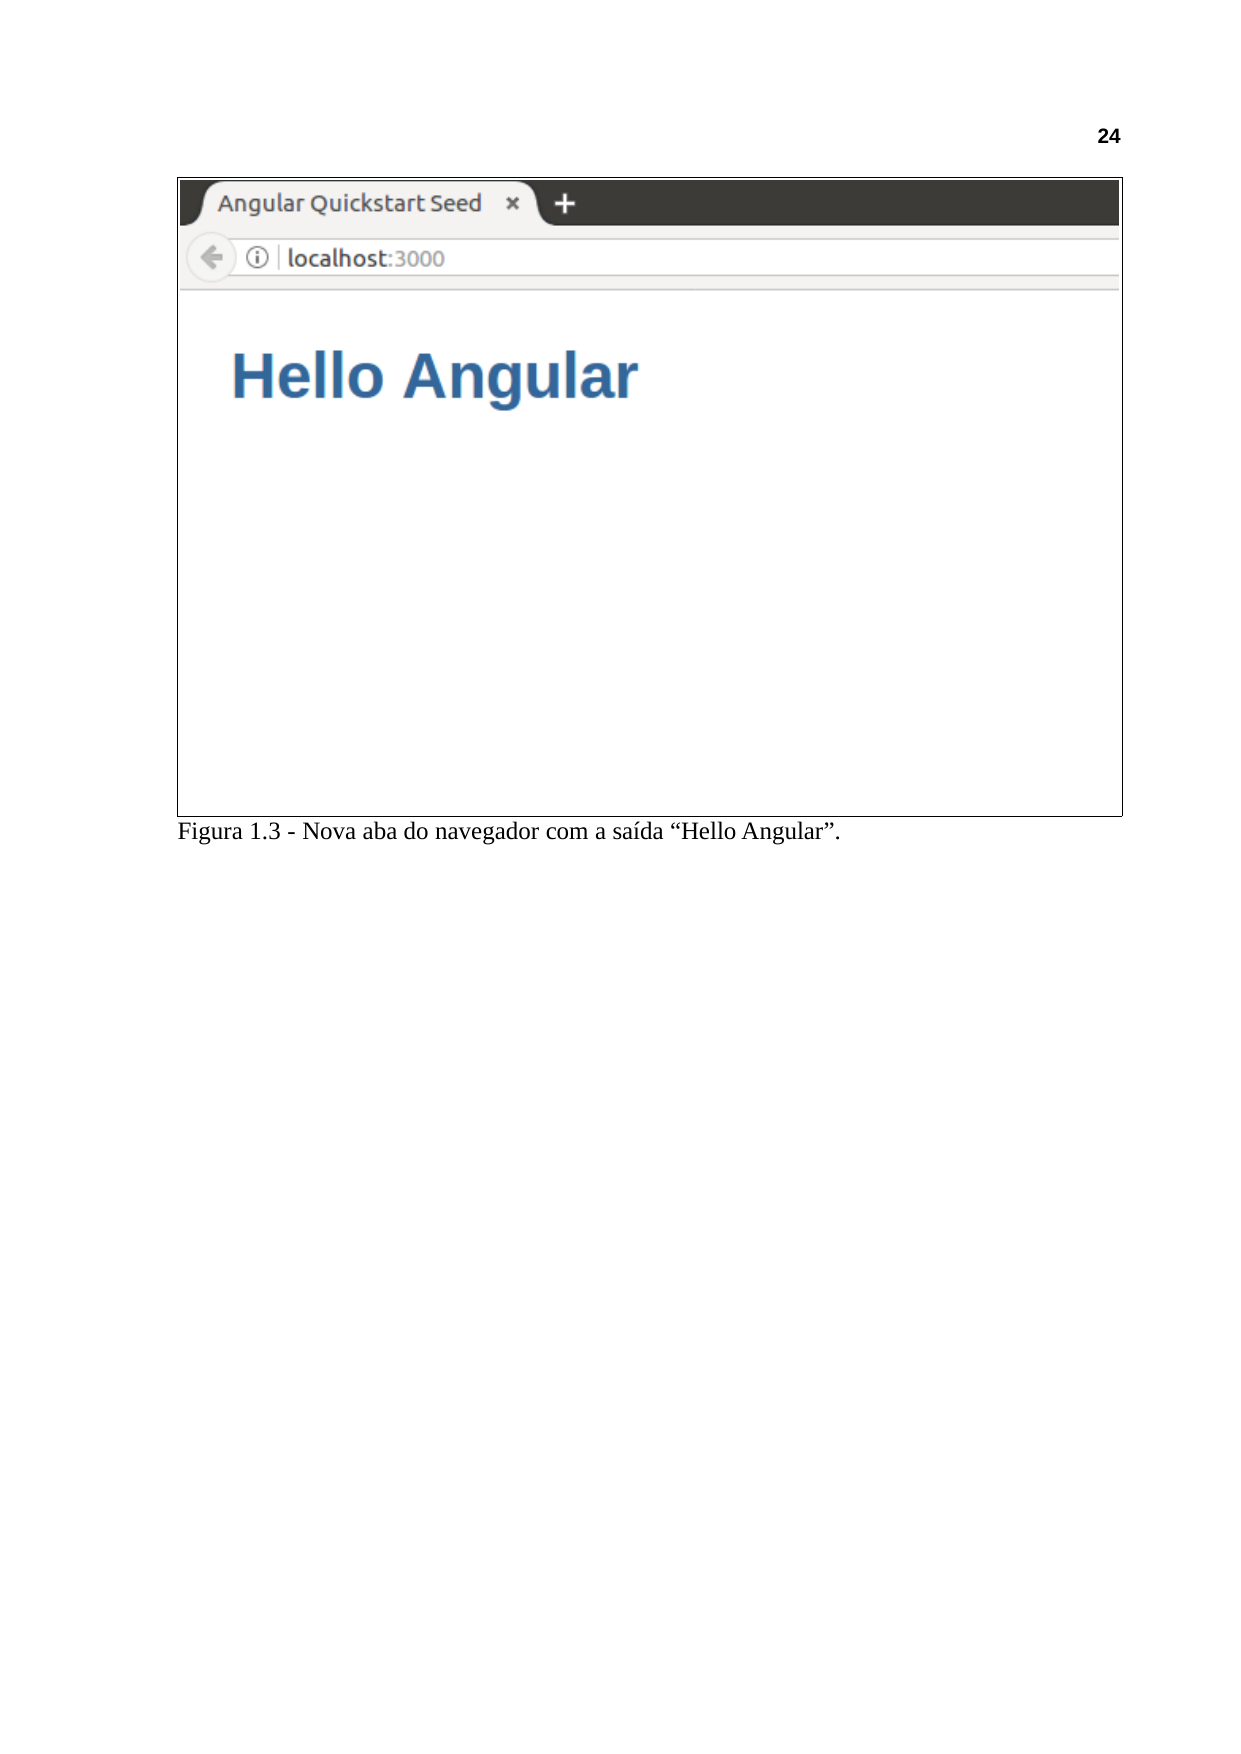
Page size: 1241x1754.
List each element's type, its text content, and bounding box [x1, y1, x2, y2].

text Figura 1.3 - Nova aba do navegador com a saída “Hello Angular”. [177, 817, 1122, 845]
text [178, 178, 1122, 816]
picture [180, 180, 1119, 814]
